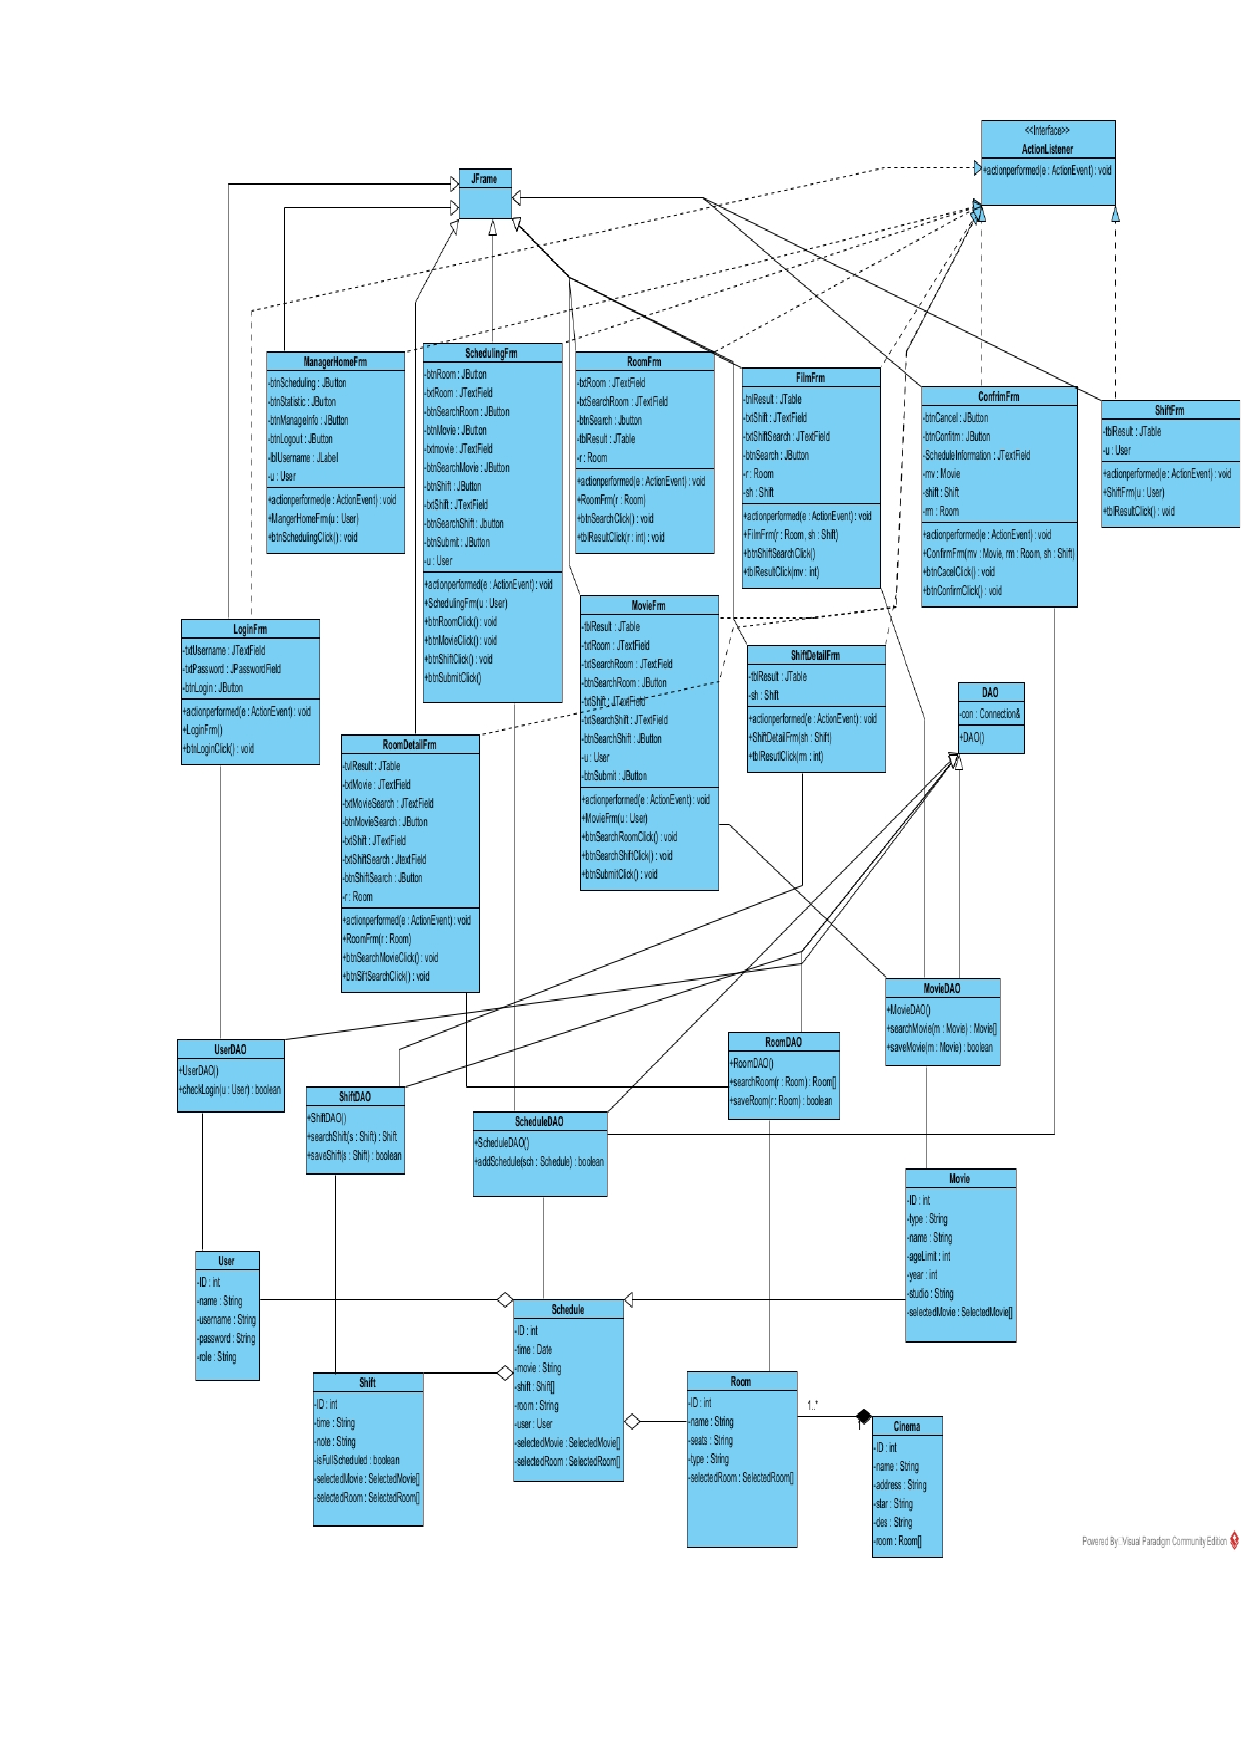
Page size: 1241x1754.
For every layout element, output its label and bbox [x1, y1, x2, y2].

picture [177, 118, 1241, 1562]
